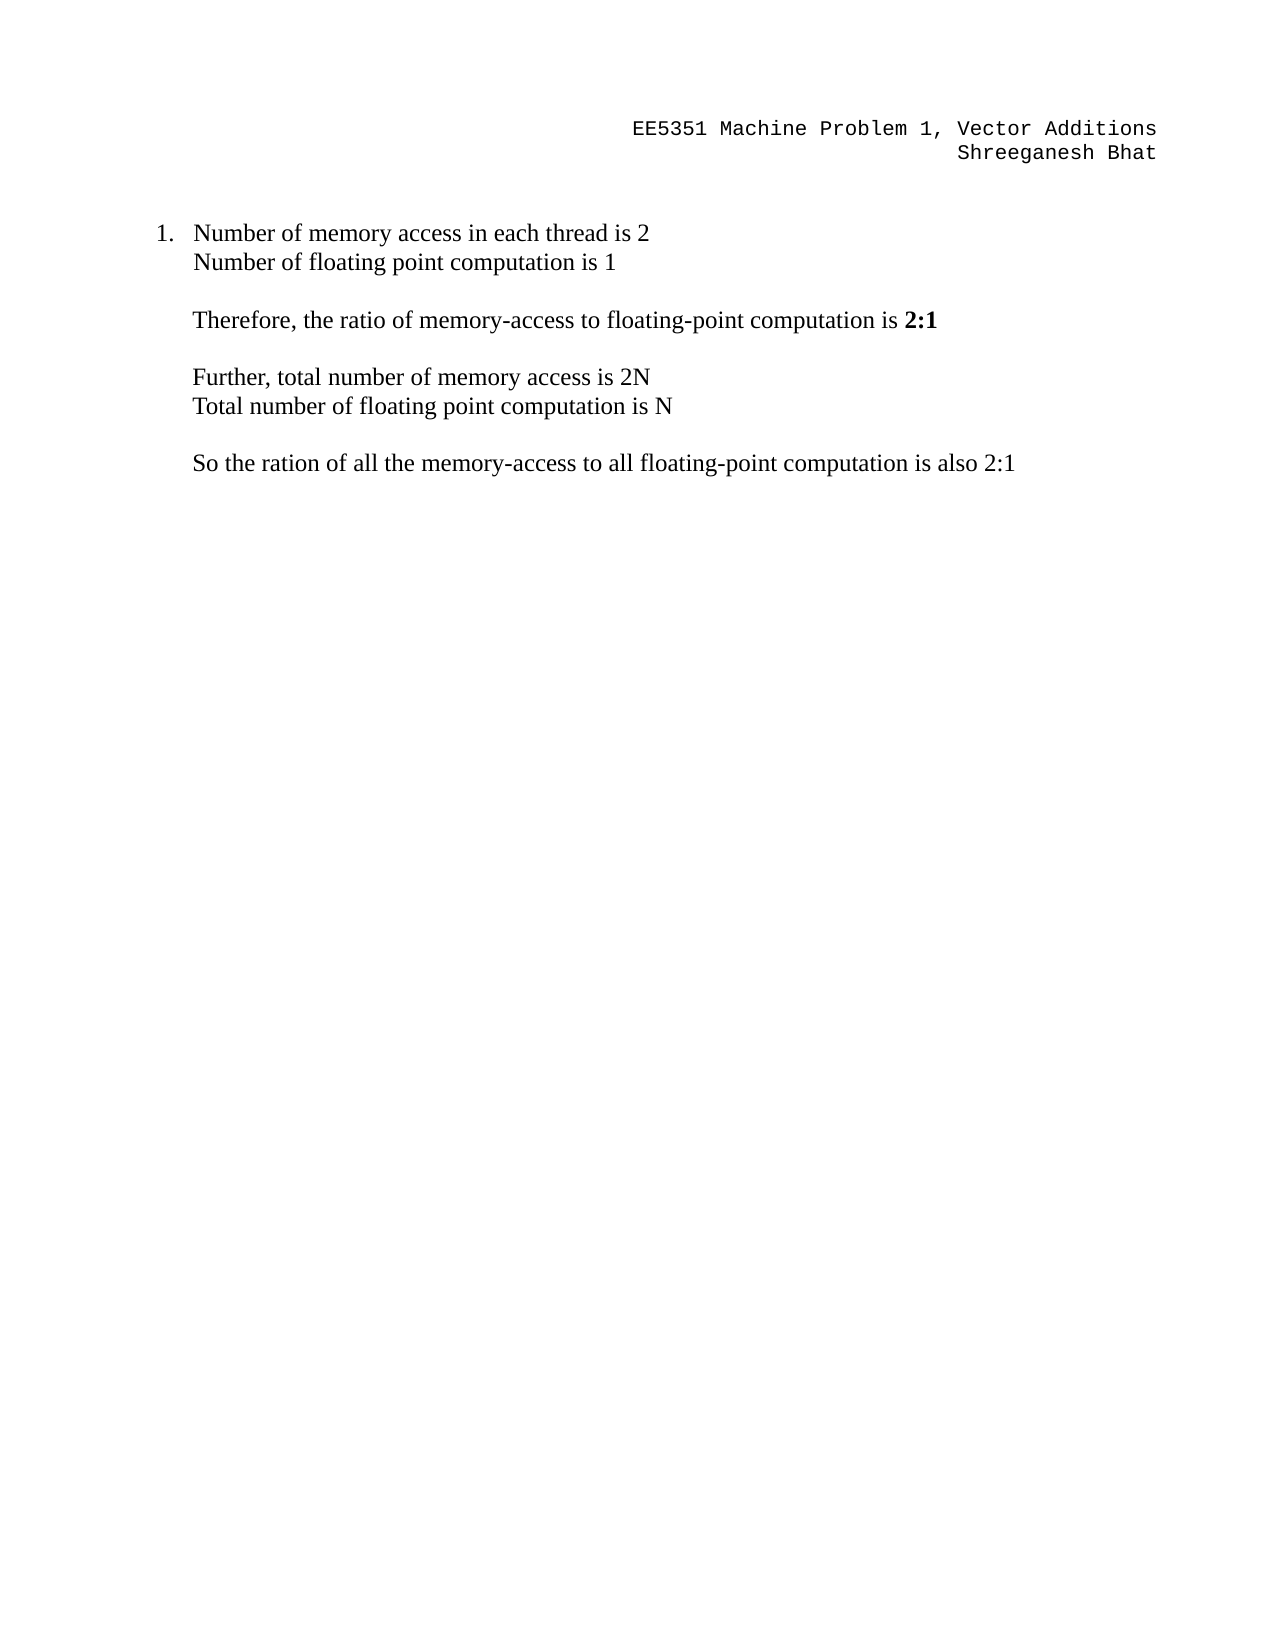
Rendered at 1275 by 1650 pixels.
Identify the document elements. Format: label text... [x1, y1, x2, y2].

text Therefore, the ratio of memory-access to floating-point computation is 2:1 [118, 305, 1157, 333]
list Number of memory access in each thread is 2 [156, 218, 1157, 247]
list Number of floating point computation is 1 [156, 247, 1157, 276]
text Total number of floating point computation is N [118, 391, 1157, 420]
text So the ration of all the memory-access to all floating-point computation is also 2:1 [118, 448, 1157, 477]
text Further, total number of memory access is 2N [118, 362, 1157, 391]
